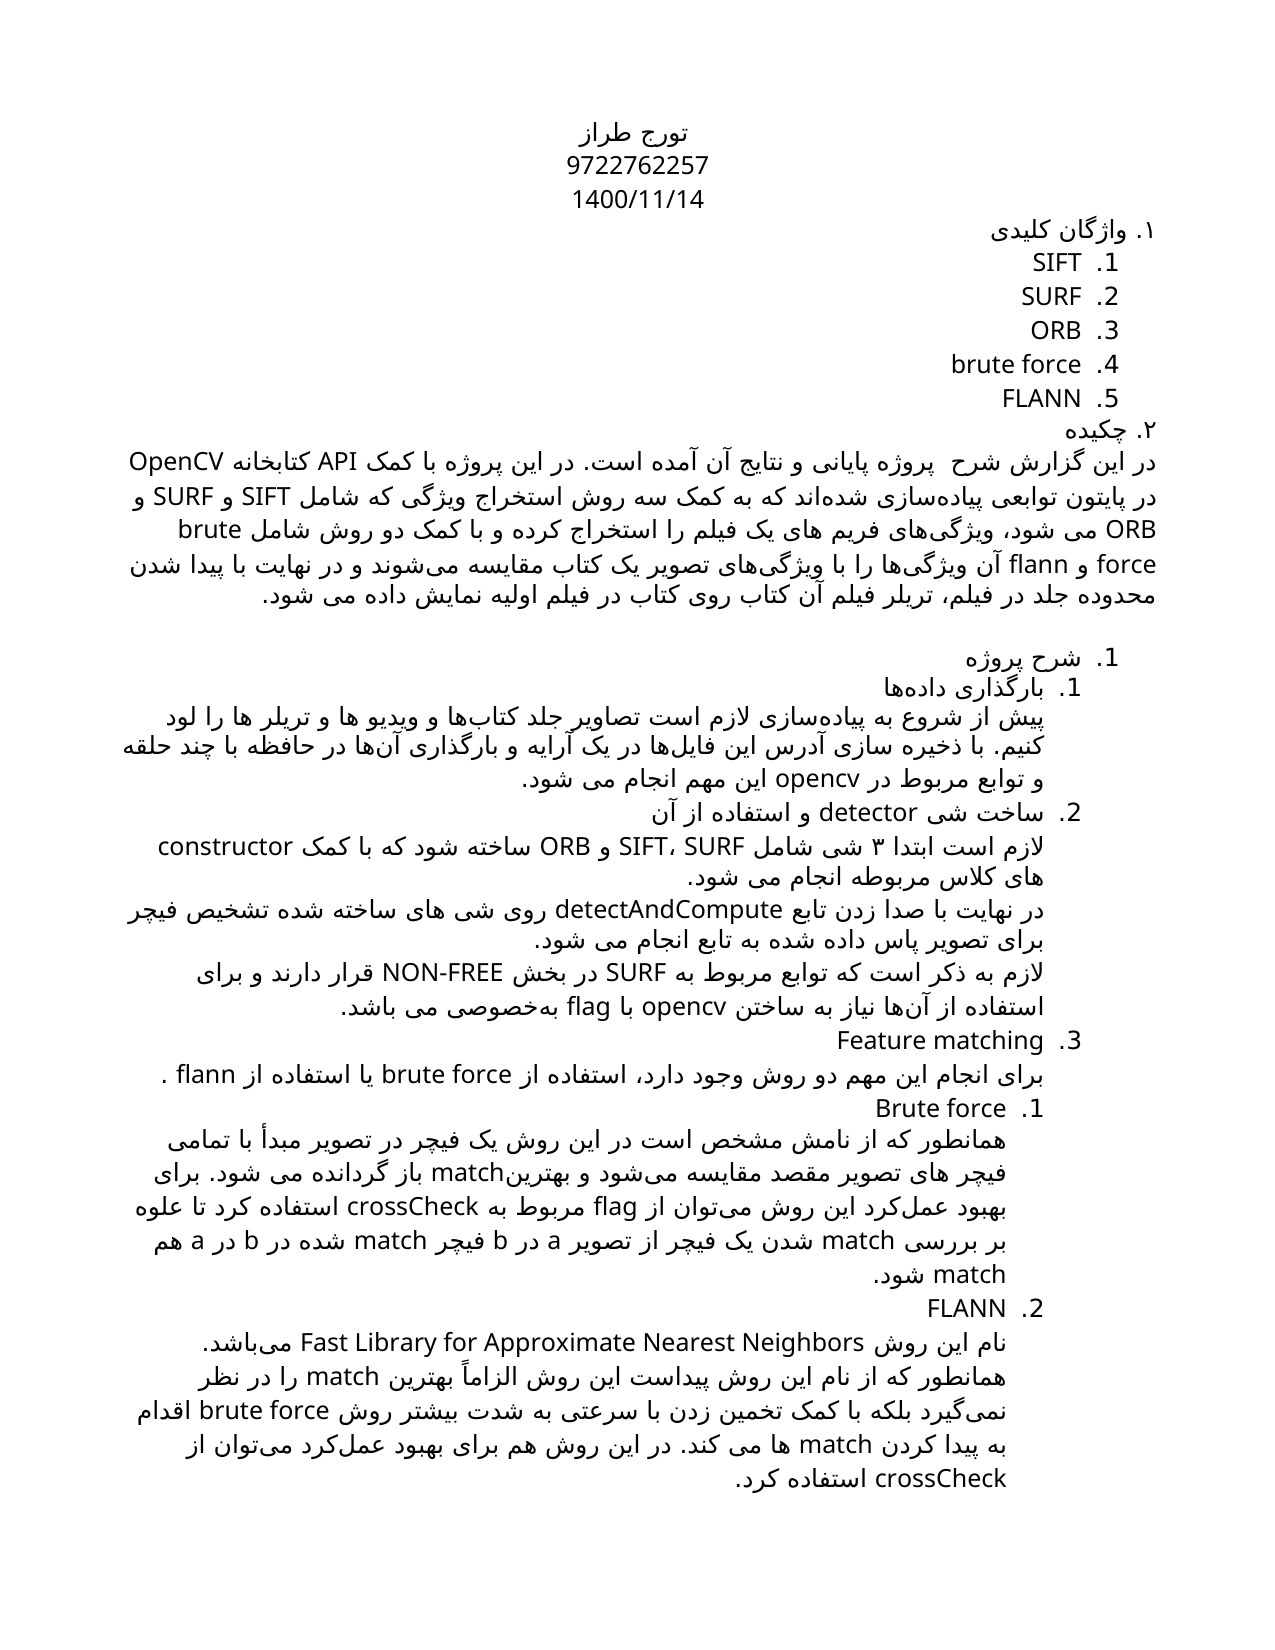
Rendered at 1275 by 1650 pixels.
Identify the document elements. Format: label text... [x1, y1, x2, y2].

list پیش از شروع به پیاده‌سازی لازم است تصاویر جلد کتاب‌ها و ویدیو ها و تریلر ها را لود کنیم. با ذخیره سازی آدرس این فایل‌ها در یک آرایه و بارگذاری آن‌ها در حافظه با چند حلقه و توابع مربوط در opencv این مهم انجام می شود. [118, 702, 1082, 794]
list brute force [118, 347, 1119, 381]
list نام این روش Fast Library for Approximate Nearest Neighbors می‌باشد. همانطور که از نام این روش پیداست این روش الزاماً بهترین match را در نظر نمی‌گیرد بلکه با کمک تخمین زدن با سرعتی به شدت بیشتر روش brute force اقدام به پیدا کردن match ها می کند. در این روش هم برای بهبود عمل‌کرد می‌توان از crossCheck استفاده کرد. [118, 1324, 1044, 1495]
list FLANN [118, 1291, 1044, 1324]
text ۲. چکیده [118, 415, 1157, 444]
text تورج طراز [118, 118, 1157, 147]
list شرح پروژه [118, 643, 1119, 673]
list لازم است ابتدا ۳ شی شامل SIFT، SURF و ORB ساخته شود که با کمک constructor های کلاس مربوطه انجام می شود. [118, 828, 1082, 892]
text در این گزارش شرح پروژه پایانی و نتایج آن آمده است. در این پروژه با کمک API کتابخانه OpenCV در پایتون توابعی پیاده‌سازی شده‌اند که به کمک سه روش استخراج ویژگی که شامل SIFT و SURF و ORB می شود، ویژگی‌های فریم های یک فیلم را استخراج کرده و با کمک دو روش شامل brute force و flann آن ویژگی‌ها را با ویژگی‌های تصویر یک کتاب مقایسه می‌شوند و در نهایت با پیدا شدن محدوده جلد در فیلم، تریلر فیلم آن کتاب روی کتاب در فیلم اولیه نمایش داده می شود. [118, 444, 1157, 609]
text 1400/11/14 [118, 181, 1157, 215]
list ساخت شی detector و استفاده از آن [118, 794, 1082, 828]
text ۱. واژگان کلیدی [118, 215, 1157, 244]
list همانطور که از نامش مشخص است در این روش یک فیچر در تصویر مبدأ با تمامی فیچر های تصویر مقصد مقایسه می‌شود و بهترینmatch باز گردانده می شود. برای بهبود عمل‌کرد این روش می‌توان از flag مربوط به crossCheck استفاده کرد تا علوه بر بررسی match شدن یک فیچر از تصویر a در b فیچر match شده در b در a هم match شود. [118, 1125, 1044, 1291]
list Feature matching [118, 1023, 1082, 1057]
list برای انجام این مهم دو روش وجود دارد، استفاده از brute force یا استفاده از flann . [118, 1057, 1082, 1091]
list FLANN [118, 381, 1119, 415]
list لازم به ذکر است که توابع مربوط به SURF در بخش NON-FREE قرار دارند و برای استفاده از آن‌ها نیاز به ساختن opencv با flag به‌خصوصی می باشد. [118, 955, 1082, 1023]
list SIFT [118, 244, 1119, 279]
list Brute force [118, 1091, 1044, 1125]
text 9722762257 [118, 147, 1157, 181]
list SURF [118, 279, 1119, 313]
list در نهایت با صدا زدن تابع detectAndCompute روی شی های ساخته شده تشخیص فیچر برای تصویر پاس داده شده به تابع انجام می شود. [118, 892, 1082, 955]
list ORB [118, 313, 1119, 347]
list بارگذاری داده‌ها [118, 673, 1082, 702]
